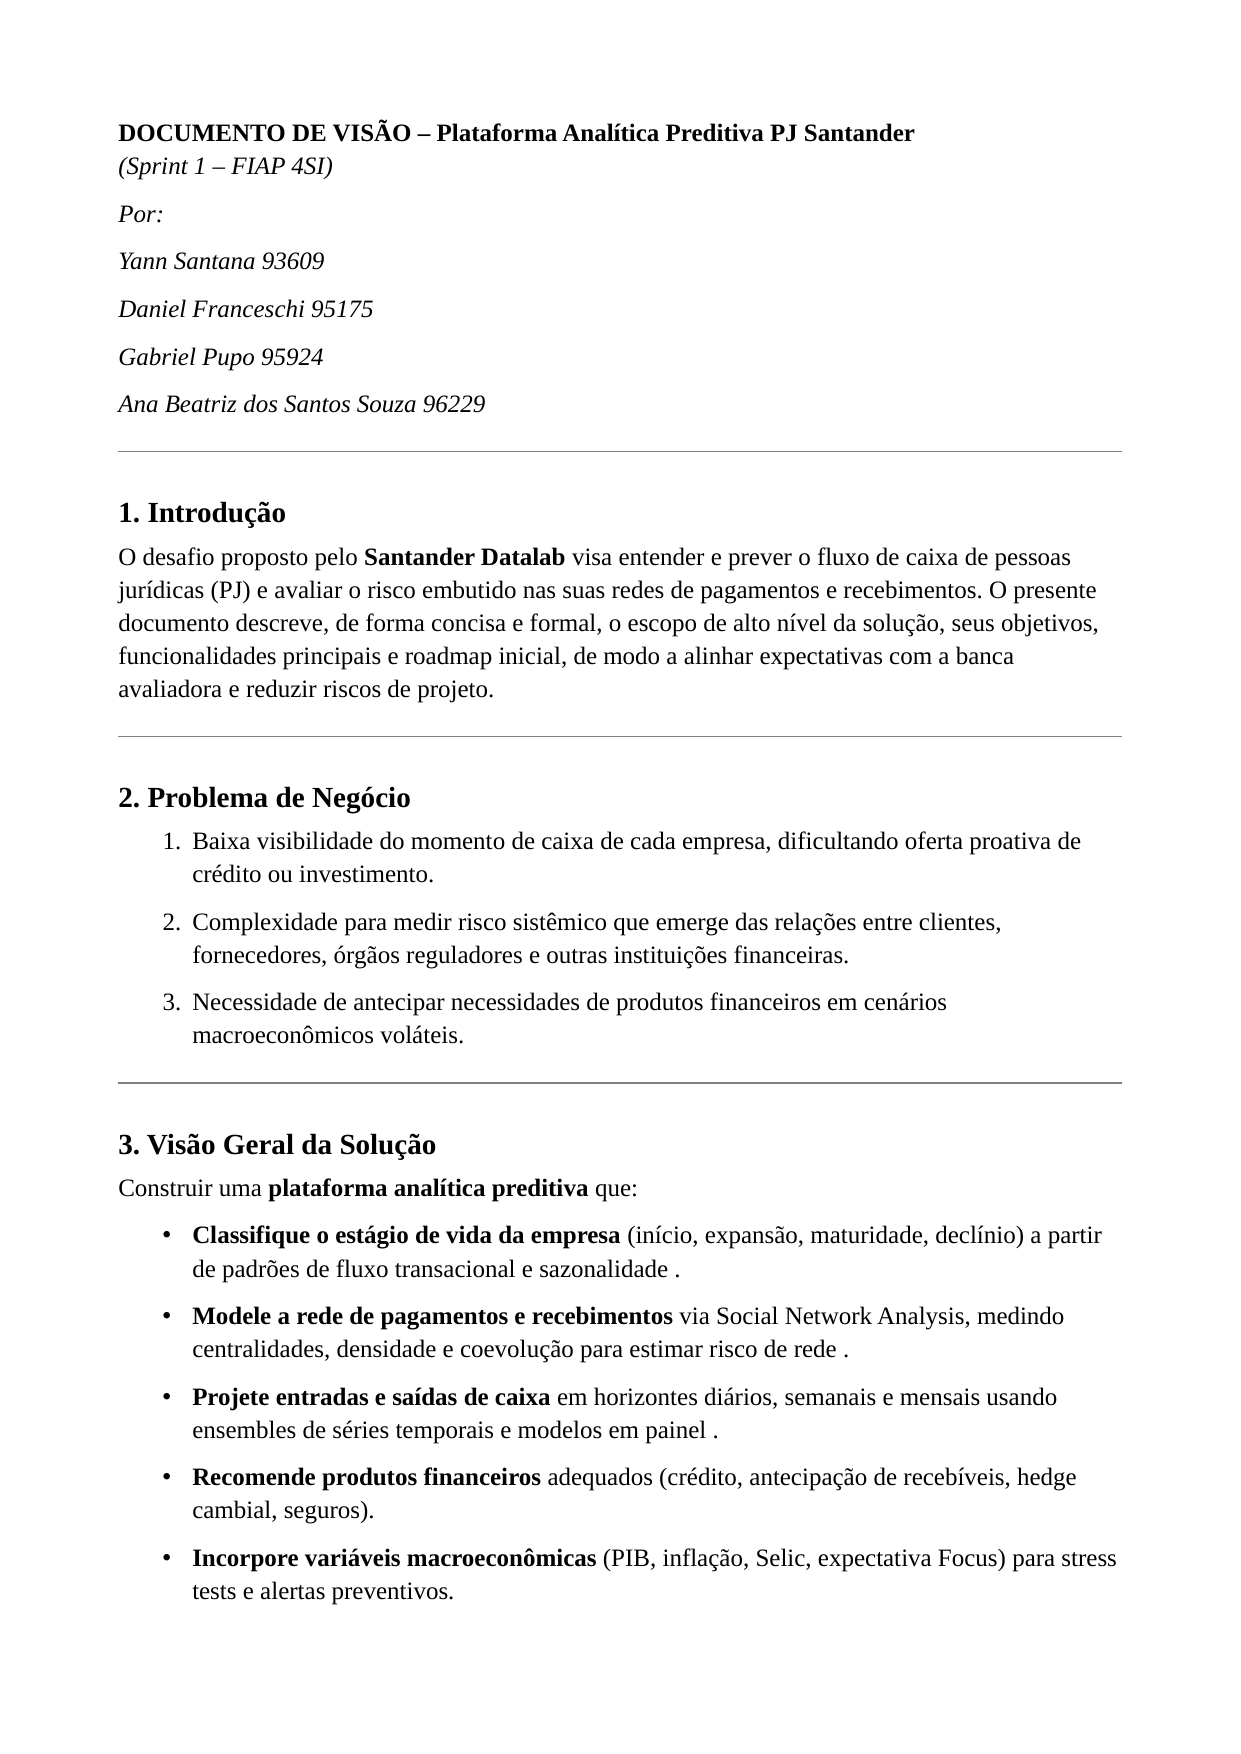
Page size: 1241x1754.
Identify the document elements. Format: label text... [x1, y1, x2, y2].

text DOCUMENTO DE VISÃO – Plataforma Analítica Preditiva PJ Santander (Sprint 1 – FIAP 4SI) [118, 118, 1122, 180]
text Gabriel Pupo 95924 [118, 342, 1122, 370]
text Construir uma plataforma analítica preditiva que: [118, 1173, 1122, 1202]
list Incorpore variáveis macroeconômicas (PIB, inflação, Selic, expectativa Focus) para stress tests e alertas preventivos. [162, 1543, 1122, 1605]
text O desafio proposto pelo Santander Datalab visa entender e prever o fluxo de caixa de pessoas jurídicas (PJ) e avaliar o risco embutido nas suas redes de pagamentos e recebimentos. O presente documento descreve, de forma concisa e formal, o escopo de alto nível da solução, seus objetivos, funcionalidades principais e roadmap inicial, de modo a alinhar expectativas com a banca avaliadora e reduzir riscos de projeto. [118, 542, 1122, 702]
list Classifique o estágio de vida da empresa (início, expansão, maturidade, declínio) a partir de padrões de fluxo transacional e sazonalidade . [162, 1221, 1122, 1282]
list Recomende produtos financeiros adequados (crédito, antecipação de recebíveis, hedge cambial, seguros). [162, 1462, 1122, 1524]
text Yann Santana 93609 [118, 246, 1122, 275]
subtitle 2. Problema de Negócio [118, 780, 1122, 814]
text Ana Beatriz dos Santos Souza 96229 [118, 389, 1122, 418]
list Complexidade para medir risco sistêmico que emerge das relações entre clientes, fornecedores, órgãos reguladores e outras instituições financeiras. [162, 907, 1122, 969]
text Daniel Franceschi 95175 [118, 294, 1122, 323]
list Projete entradas e saídas de caixa em horizontes diários, semanais e mensais usando ensembles de séries temporais e modelos em painel . [162, 1382, 1122, 1444]
subtitle 1. Introdução [118, 496, 1122, 529]
subtitle 3. Visão Geral da Solução [118, 1127, 1122, 1161]
list Baixa visibilidade do momento de caixa de cada empresa, dificultando oferta proativa de crédito ou investimento. [162, 826, 1122, 888]
list Necessidade de antecipar necessidades de produtos financeiros em cenários macroeconômicos voláteis. [162, 987, 1122, 1049]
list Modele a rede de pagamentos e recebimentos via Social Network Analysis, medindo centralidades, densidade e coevolução para estimar risco de rede . [162, 1301, 1122, 1363]
text Por: [118, 199, 1122, 227]
